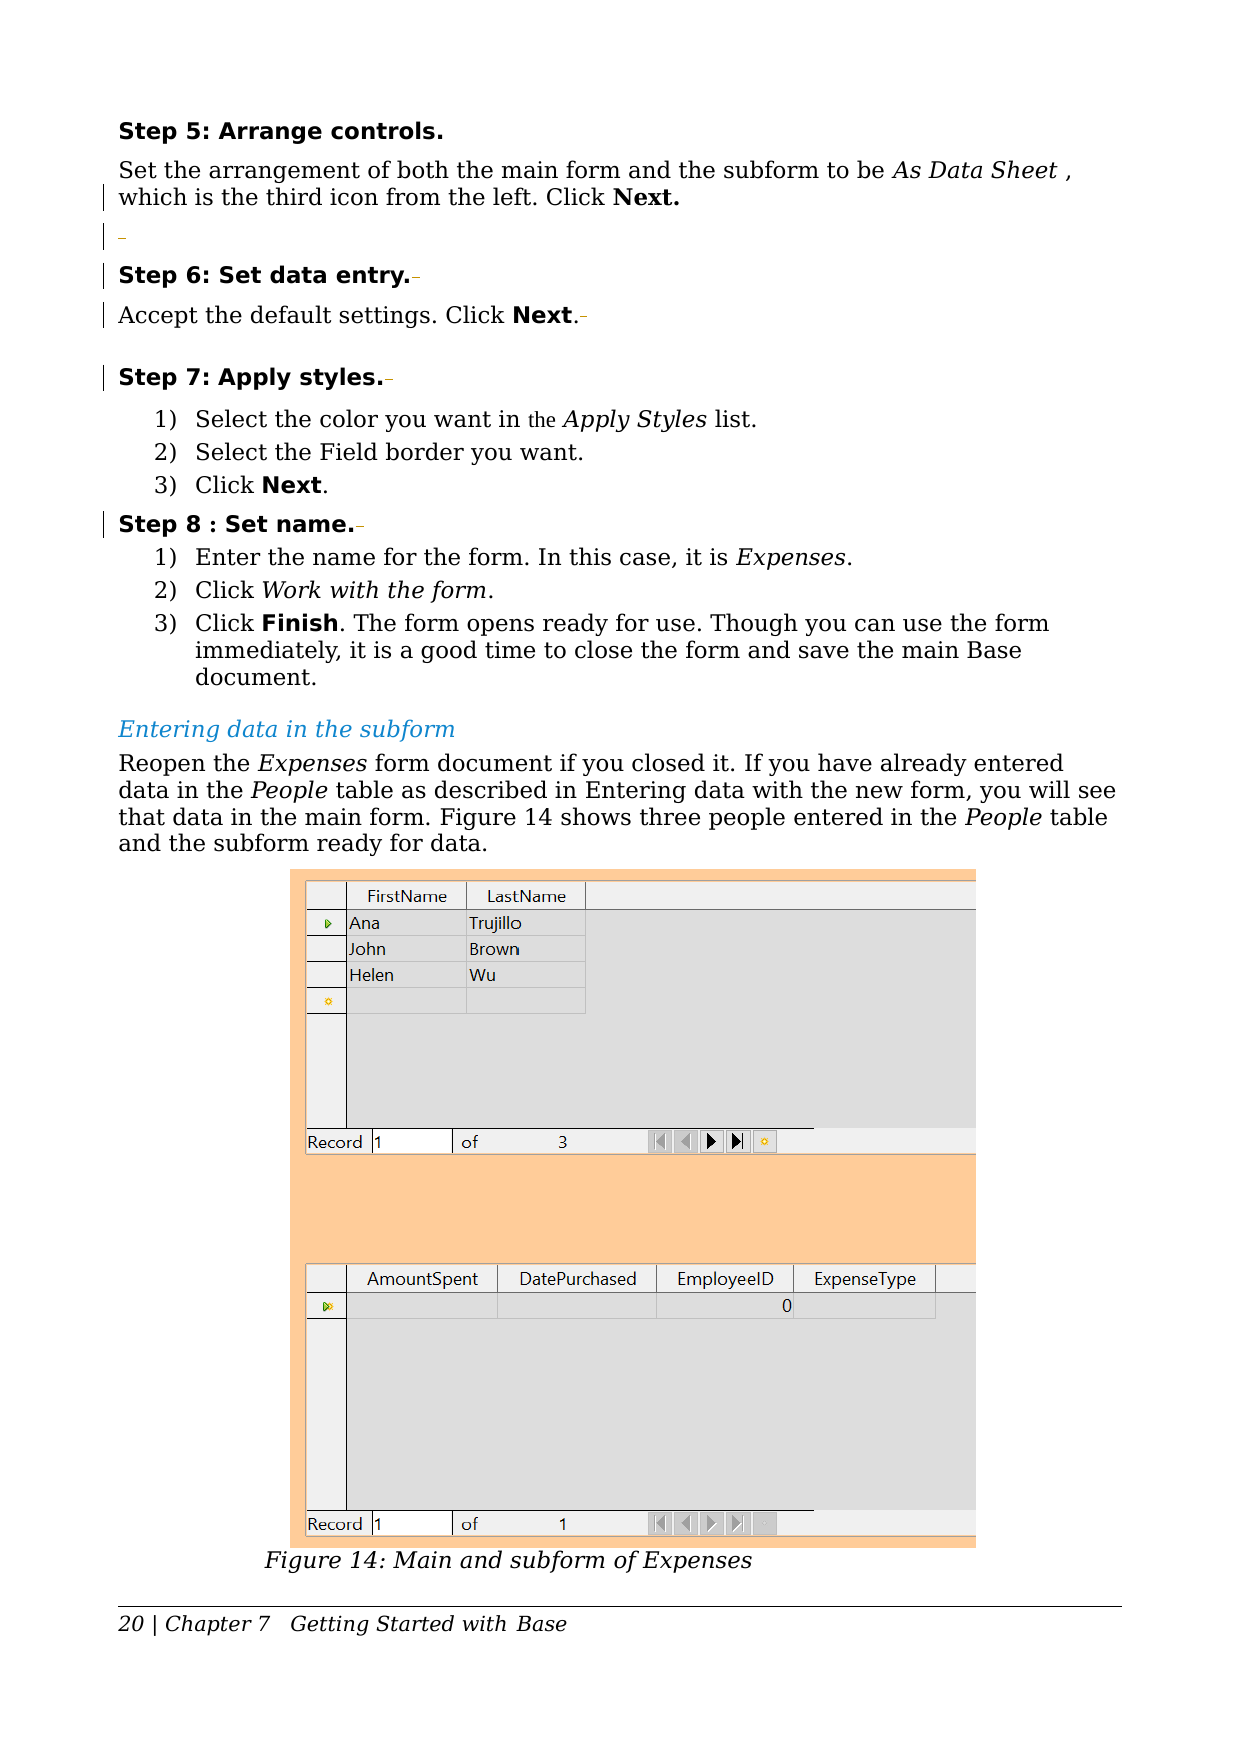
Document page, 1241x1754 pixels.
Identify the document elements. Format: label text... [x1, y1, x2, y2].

list Select the Field border you want. [177, 439, 1122, 466]
list Click Next. [177, 472, 1122, 499]
list Select the color you want in the Apply Styles list. [177, 406, 1122, 433]
text Accept the default settings. Click Next. [118, 302, 1122, 328]
text Figure 14: Main and subform of Expenses [264, 869, 976, 1574]
list Enter the name for the form. In this case, it is Expenses. [177, 544, 1122, 571]
list Click Work with the form. [177, 577, 1122, 604]
text Set the arrangement of both the main form and the subform to be As Data Sheet , which is the third icon from the left. Click Next. [118, 157, 1122, 211]
list Click Finish. The form opens ready for use. Though you can use the form immediately, it is a good time to close the form and save the main Base document. [177, 610, 1122, 690]
picture [290, 869, 976, 1548]
text Step 6: Set data entry. [118, 263, 1122, 289]
text Step 5: Arrange controls. [118, 118, 1122, 145]
list Step 8 : Set name. [118, 511, 1122, 538]
text Reopen the Expenses form document if you closed it. If you have already entered data in the People table as described in Entering data with the new form , you will see that data in the main form. Figure 14 shows three people entered in the People table and the subform ready for data. [118, 750, 1122, 857]
subtitle Entering data in the subform [118, 715, 1122, 744]
text Step 7: Apply styles. [118, 364, 1122, 391]
